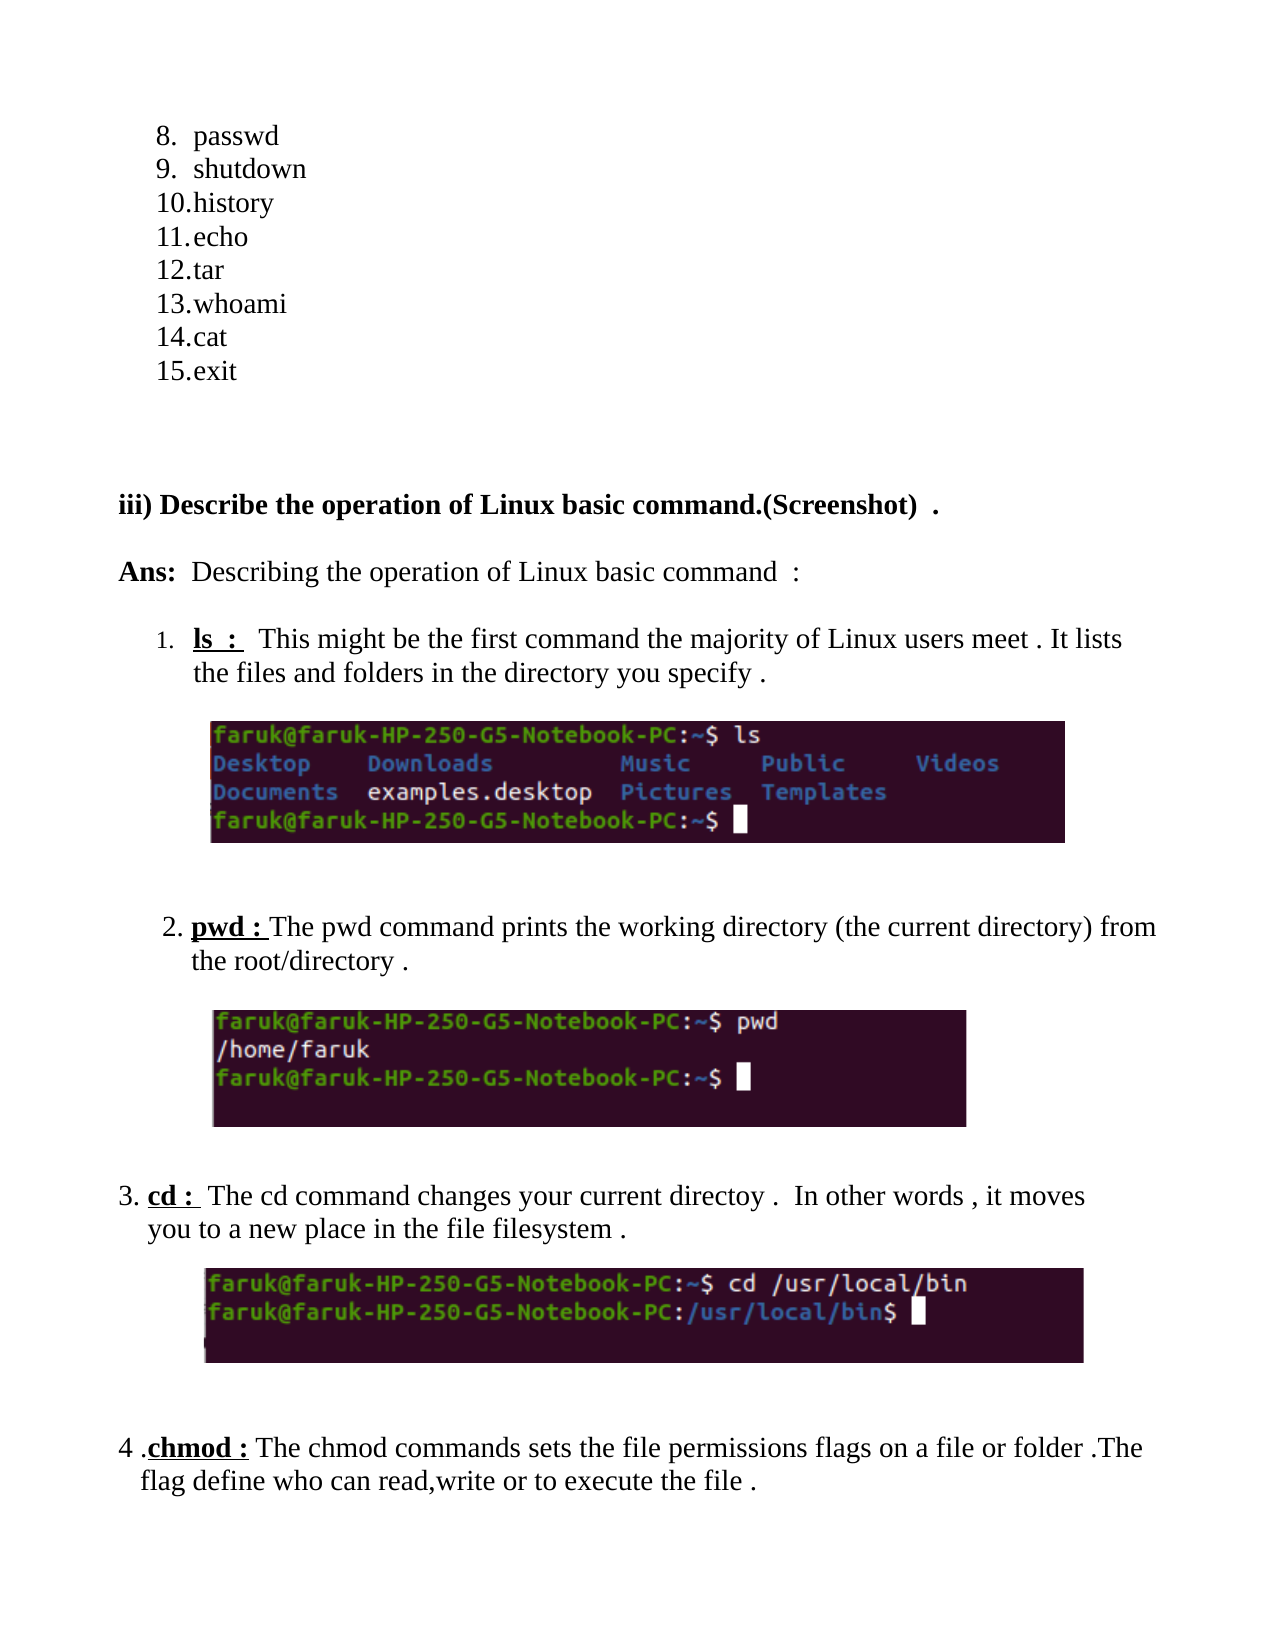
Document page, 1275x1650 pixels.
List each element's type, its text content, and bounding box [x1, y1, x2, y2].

text the root/directory . [118, 943, 1157, 976]
list echo [156, 219, 1157, 252]
list shutdown [156, 152, 1157, 185]
list history [156, 185, 1157, 219]
text you to a new place in the file filesystem . [118, 1211, 1157, 1245]
picture [210, 721, 1065, 843]
list whoami [156, 286, 1157, 319]
text 4 .chmod : The chmod commands sets the file permissions flags on a file or folder .The [118, 1430, 1157, 1463]
text 2. pwd : The pwd command prints the working directory (the current directory) from [118, 909, 1157, 943]
text flag define who can read,write or to execute the file . [118, 1463, 1157, 1497]
list cat [156, 319, 1157, 353]
text iii) Describe the operation of Linux basic command.(Screenshot) . [118, 487, 1157, 521]
picture [211, 1010, 967, 1127]
list tar [156, 252, 1157, 286]
list exit [156, 353, 1157, 386]
picture [203, 1268, 1084, 1363]
list passwd [156, 118, 1157, 152]
text Ans: Describing the operation of Linux basic command : [118, 554, 1157, 588]
list ls : This might be the first command the majority of Linux users meet . It lists the files and folders in the directory you specify . [156, 621, 1157, 688]
text 3. cd : The cd command changes your current directoy . In other words , it moves [118, 1178, 1157, 1211]
